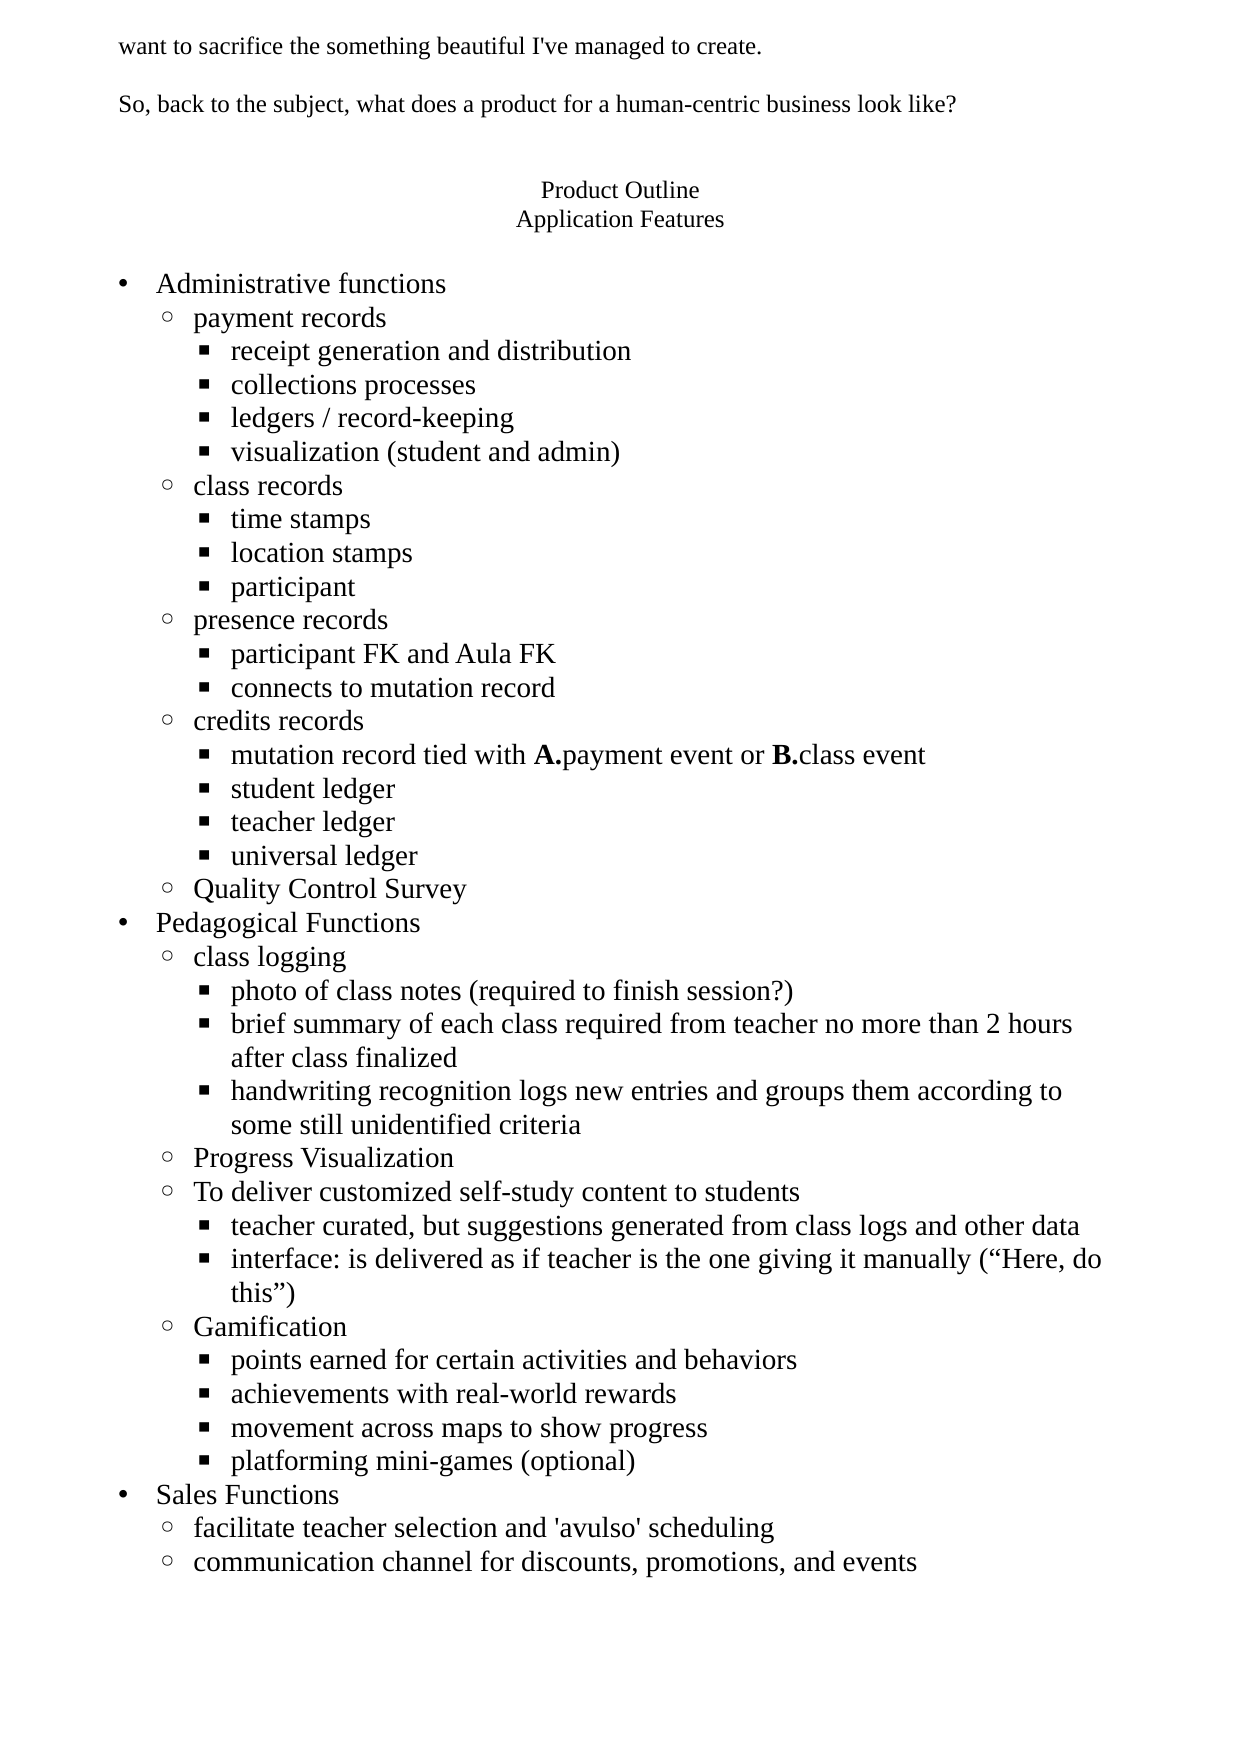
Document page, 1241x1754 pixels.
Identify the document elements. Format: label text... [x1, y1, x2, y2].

list facilitate teacher selection and 'avulso' scheduling [156, 1511, 1122, 1544]
list achievements with real-world rewards [193, 1376, 1122, 1410]
list points earned for certain activities and behaviors [193, 1342, 1122, 1376]
list Gamification [156, 1309, 1122, 1342]
list movement across maps to show progress [193, 1410, 1122, 1443]
list interface: is delivered as if teacher is the one giving it manually (“Here, do this”) [193, 1242, 1122, 1309]
list collections processes [193, 367, 1122, 401]
list photo of class notes (required to finish session?) [193, 973, 1122, 1006]
list Pedagogical Functions [118, 905, 1122, 939]
list participant FK and Aula FK [193, 636, 1122, 670]
list teacher ledger [193, 804, 1122, 838]
list connects to mutation record [193, 670, 1122, 703]
list Administrative functions [118, 266, 1122, 300]
list brief summary of each class required from teacher no more than 2 hours after class finalized [193, 1006, 1122, 1073]
list universal ledger [193, 838, 1122, 872]
list ledgers / record-keeping [193, 401, 1122, 434]
list communication channel for discounts, promotions, and events [156, 1544, 1122, 1578]
list To deliver customized self-study content to students [156, 1174, 1122, 1208]
list Progress Visualization [156, 1141, 1122, 1174]
list credits records [156, 703, 1122, 737]
list participant [193, 569, 1122, 602]
list student ledger [193, 771, 1122, 804]
list location stamps [193, 535, 1122, 569]
text Application Features [118, 204, 1122, 232]
list teacher curated, but suggestions generated from class logs and other data [193, 1208, 1122, 1242]
list Quality Control Survey [156, 872, 1122, 905]
list time stamps [193, 502, 1122, 535]
text So, back to the subject, what does a product for a human-centric business look like? [118, 89, 1122, 117]
list mutation record tied with A.payment event or B.class event [193, 737, 1122, 771]
list class logging [156, 939, 1122, 973]
list payment records [156, 300, 1122, 333]
list Sales Functions [118, 1477, 1122, 1511]
list platforming mini-games (optional) [193, 1443, 1122, 1477]
list visualization (student and admin) [193, 434, 1122, 468]
list presence records [156, 602, 1122, 636]
list class records [156, 468, 1122, 502]
text Product Outline [118, 175, 1122, 204]
list handwriting recognition logs new entries and groups them according to some still unidentified criteria [193, 1073, 1122, 1141]
text want to sacrifice the something beautiful I've managed to create. [118, 31, 1122, 60]
list receipt generation and distribution [193, 333, 1122, 367]
